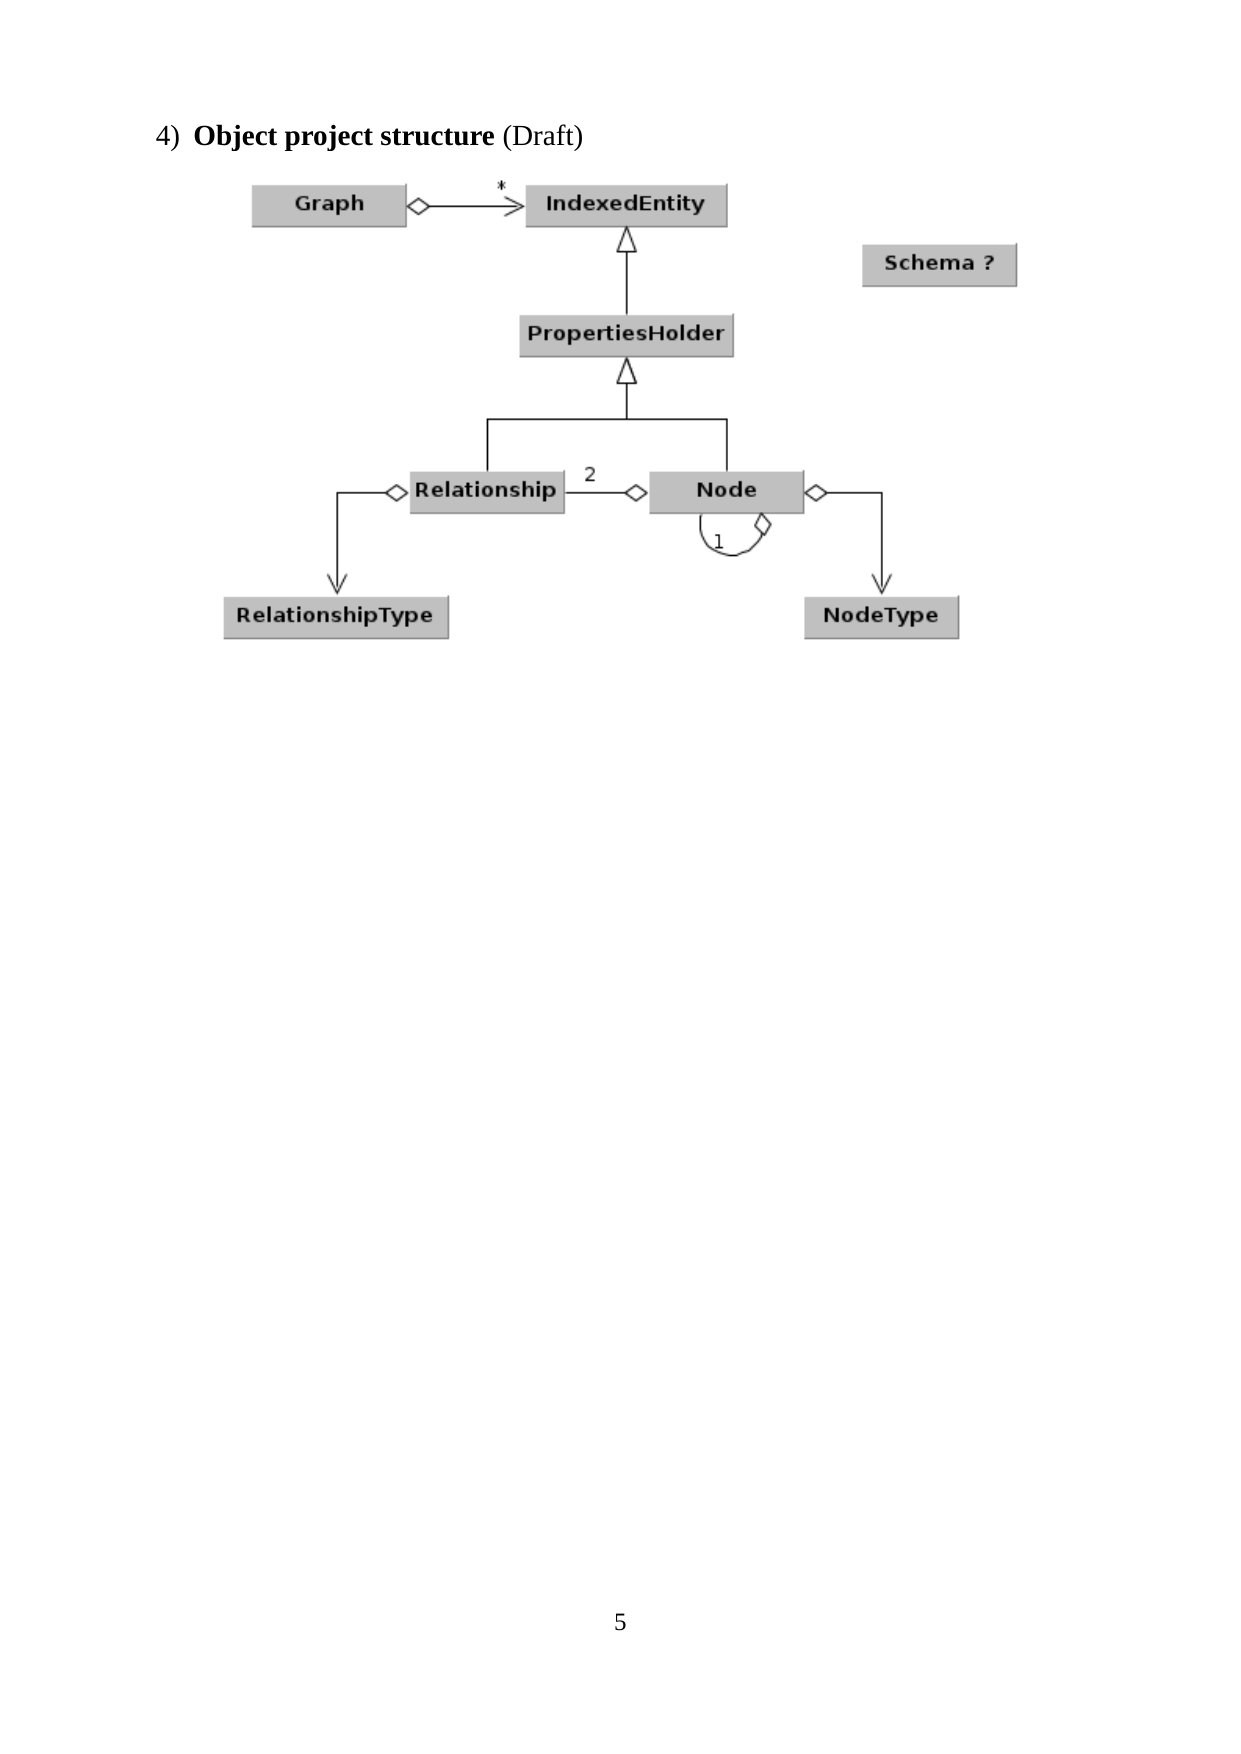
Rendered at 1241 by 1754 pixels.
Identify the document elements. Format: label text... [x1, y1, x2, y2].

picture [199, 151, 1041, 663]
list Object project structure (Draft) [156, 118, 1122, 152]
